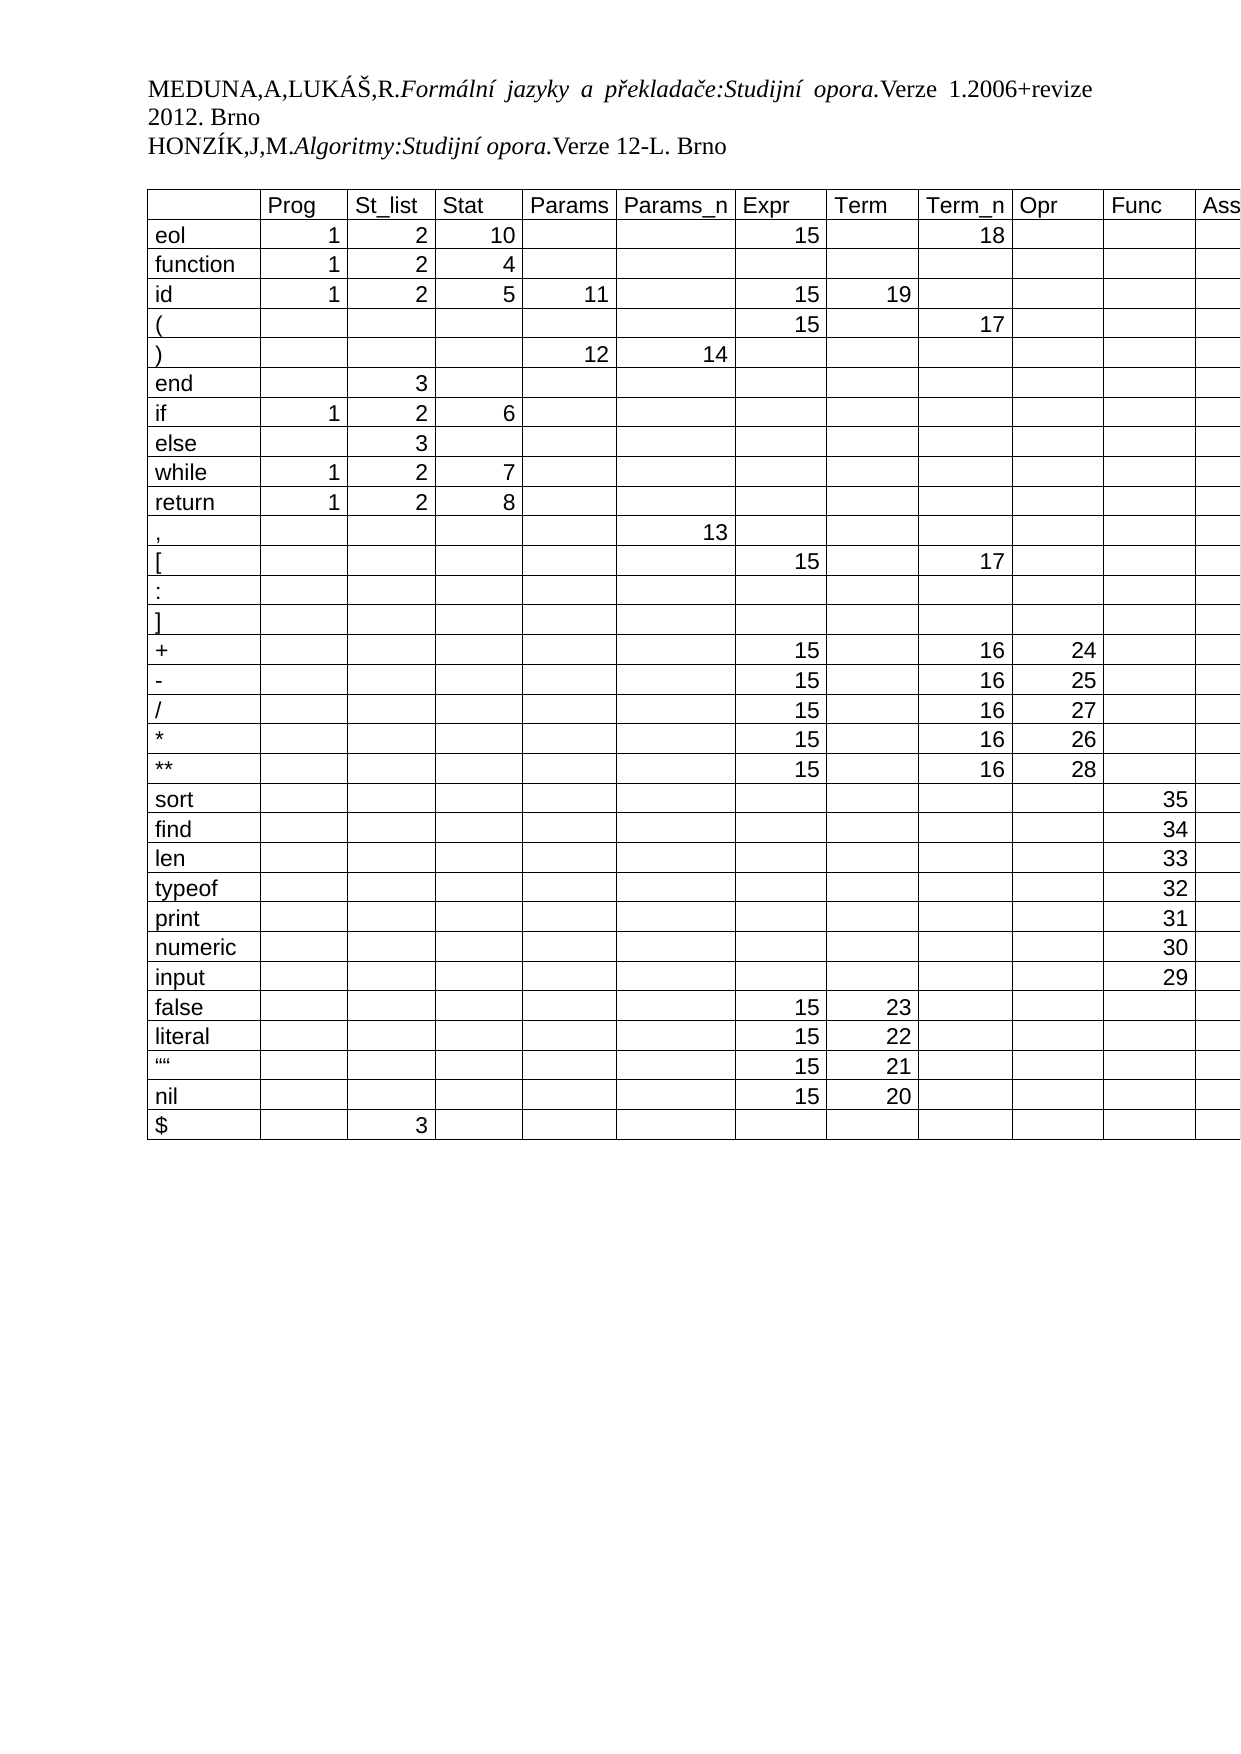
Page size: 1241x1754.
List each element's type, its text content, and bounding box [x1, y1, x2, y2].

table_cell [1104, 368, 1195, 397]
table_cell [523, 754, 616, 782]
table_cell [261, 605, 347, 634]
table_cell [523, 1051, 616, 1079]
table_cell , [148, 516, 260, 545]
table_cell [261, 665, 347, 693]
table_cell 2 [348, 398, 435, 426]
table_cell else [148, 427, 260, 456]
table_cell [919, 902, 1012, 931]
table_cell * [148, 724, 260, 753]
table_cell [827, 843, 918, 872]
table_cell [827, 368, 918, 397]
table_cell 13 [617, 516, 735, 545]
table_cell [1104, 338, 1195, 367]
table_cell [617, 932, 735, 961]
table_cell 16 [919, 635, 1012, 664]
table_cell [1196, 605, 1240, 634]
table_cell 38 [1196, 1051, 1240, 1079]
table_cell [919, 457, 1012, 486]
table_cell 17 [919, 546, 1012, 575]
table_cell [436, 427, 522, 456]
table_cell [ [148, 546, 260, 575]
table_cell 1 [261, 279, 347, 307]
table_cell [1104, 635, 1195, 664]
table_cell if [148, 398, 260, 426]
table_cell [1013, 843, 1103, 872]
table_cell [1104, 576, 1195, 604]
table_cell [261, 309, 347, 337]
table_cell [1013, 368, 1103, 397]
table_cell [1104, 220, 1195, 248]
table_cell [1196, 516, 1240, 545]
table_cell [617, 1051, 735, 1079]
table_cell 30 [1104, 932, 1195, 961]
table_cell 38 [1196, 991, 1240, 1020]
table_cell [436, 902, 522, 931]
table_cell [1104, 605, 1195, 634]
table_cell [348, 754, 435, 782]
table_cell [617, 843, 735, 872]
table_cell [1013, 813, 1103, 842]
table_cell [1104, 724, 1195, 753]
table_cell [436, 665, 522, 693]
table_cell [617, 427, 735, 456]
table_cell 9 [1196, 873, 1240, 901]
table_cell 15 [736, 220, 826, 248]
table_cell [827, 309, 918, 337]
table_cell [617, 1021, 735, 1050]
table_cell [436, 1051, 522, 1079]
table_cell 3 [348, 368, 435, 397]
table_cell sort [148, 784, 260, 812]
table_cell 1 [261, 457, 347, 486]
table_cell [617, 724, 735, 753]
table_cell [919, 1080, 1012, 1109]
table_cell len [148, 843, 260, 872]
table_cell [827, 516, 918, 545]
table_cell [261, 784, 347, 812]
table_cell 11 [523, 279, 616, 307]
table_cell [1013, 249, 1103, 278]
table_cell [919, 932, 1012, 961]
table_cell [919, 487, 1012, 515]
table_cell [617, 309, 735, 337]
table_cell [1013, 991, 1103, 1020]
table_cell [261, 1051, 347, 1079]
table_cell 9 [1196, 932, 1240, 961]
table_cell [617, 991, 735, 1020]
table_cell 2 [348, 249, 435, 278]
table_cell [617, 605, 735, 634]
table_cell [617, 546, 735, 575]
table_cell [1104, 427, 1195, 456]
table_cell [261, 546, 347, 575]
table_cell [348, 873, 435, 901]
table_cell [1013, 338, 1103, 367]
table_cell [348, 516, 435, 545]
table_cell [827, 754, 918, 782]
table_cell [348, 813, 435, 842]
table_cell [827, 813, 918, 842]
table_cell [736, 932, 826, 961]
table_cell 35 [1104, 784, 1195, 812]
text MEDUNA,A,LUKÁŠ,R.Formální jazyky a překladače:Studijní opora.Verze 1.2006+revize 2012. Brno [148, 74, 1093, 131]
table_cell 5 [436, 279, 522, 307]
table_cell [617, 635, 735, 664]
table_cell [436, 873, 522, 901]
table_cell [261, 576, 347, 604]
table_cell [523, 873, 616, 901]
table_header Opr [1013, 190, 1103, 218]
table_cell while [148, 457, 260, 486]
table_cell [1013, 932, 1103, 961]
table_cell eol [148, 220, 260, 248]
table_cell [1013, 576, 1103, 604]
table_cell 15 [736, 754, 826, 782]
table_cell [827, 487, 918, 515]
table_cell [523, 546, 616, 575]
table_cell ““ [148, 1051, 260, 1079]
table_cell [1013, 279, 1103, 307]
table_cell ( [148, 309, 260, 337]
table_cell [617, 962, 735, 990]
table_cell [919, 991, 1012, 1020]
table_header Params [523, 190, 616, 218]
table_cell [261, 635, 347, 664]
table_cell 21 [827, 1051, 918, 1079]
table_cell [348, 843, 435, 872]
table_cell 16 [919, 754, 1012, 782]
table_cell 8 [436, 487, 522, 515]
table_cell [523, 398, 616, 426]
table_header Stat [436, 190, 522, 218]
table_cell [436, 1110, 522, 1139]
table_cell [827, 635, 918, 664]
table_cell [919, 813, 1012, 842]
table_cell [348, 576, 435, 604]
table_cell 38 [1196, 1080, 1240, 1109]
table_cell 31 [1104, 902, 1195, 931]
table_cell 9 [1196, 813, 1240, 842]
table_cell [1196, 398, 1240, 426]
table_cell [1104, 279, 1195, 307]
table_cell [827, 1110, 918, 1139]
table_cell [1104, 991, 1195, 1020]
table_cell 1 [261, 487, 347, 515]
table_cell [1104, 398, 1195, 426]
table_cell [617, 487, 735, 515]
table_cell 38 [1196, 220, 1240, 248]
table_cell [736, 457, 826, 486]
table_cell [436, 991, 522, 1020]
table_cell [523, 932, 616, 961]
table_cell [348, 546, 435, 575]
table_cell [436, 309, 522, 337]
table_cell 25 [1013, 665, 1103, 693]
table_cell 33 [1104, 843, 1195, 872]
table_cell [1196, 427, 1240, 456]
table_header Assign [1196, 190, 1240, 218]
table_cell 24 [1013, 635, 1103, 664]
table_cell 9 [1196, 843, 1240, 872]
table_cell [736, 902, 826, 931]
table_cell [1013, 516, 1103, 545]
table_cell [261, 695, 347, 723]
table_cell [261, 962, 347, 990]
table_cell [261, 1080, 347, 1109]
table_cell [436, 784, 522, 812]
table_cell [261, 516, 347, 545]
table_cell 15 [736, 695, 826, 723]
table_cell [1104, 309, 1195, 337]
table_cell false [148, 991, 260, 1020]
table_cell [919, 843, 1012, 872]
table_cell [261, 991, 347, 1020]
table_cell 15 [736, 665, 826, 693]
table_cell [736, 516, 826, 545]
table_cell 32 [1104, 873, 1195, 901]
table_cell [348, 338, 435, 367]
table_cell [1013, 1080, 1103, 1109]
table_header Prog [261, 190, 347, 218]
table_cell [617, 784, 735, 812]
table_cell 38 [1196, 1021, 1240, 1050]
table_cell 16 [919, 665, 1012, 693]
table_cell 38 [1196, 754, 1240, 782]
table_cell 18 [919, 220, 1012, 248]
table_cell [436, 1021, 522, 1050]
table_cell [1196, 457, 1240, 486]
table_cell [617, 249, 735, 278]
table_cell [617, 279, 735, 307]
table_cell [348, 962, 435, 990]
table_cell [736, 605, 826, 634]
table_cell 16 [919, 695, 1012, 723]
table_header Params_n [617, 190, 735, 218]
table_cell [1104, 754, 1195, 782]
table_cell 1 [261, 220, 347, 248]
table_cell [523, 309, 616, 337]
table_cell [617, 695, 735, 723]
table_cell [436, 843, 522, 872]
table_cell 26 [1013, 724, 1103, 753]
table_cell [736, 338, 826, 367]
table_cell [617, 873, 735, 901]
table_cell [827, 427, 918, 456]
table_cell / [148, 695, 260, 723]
table_header St_list [348, 190, 435, 218]
table_cell 38 [1196, 635, 1240, 664]
table_cell 16 [919, 724, 1012, 753]
table_cell 2 [348, 457, 435, 486]
table_cell [736, 398, 826, 426]
table_cell [1196, 368, 1240, 397]
table_cell [617, 1110, 735, 1139]
table_cell [617, 220, 735, 248]
table_cell [348, 1051, 435, 1079]
table_cell [348, 665, 435, 693]
table_cell [261, 754, 347, 782]
table_cell [1104, 457, 1195, 486]
table_cell [1104, 1080, 1195, 1109]
table_cell 1 [261, 398, 347, 426]
table_cell return [148, 487, 260, 515]
table_cell [523, 813, 616, 842]
table_cell [827, 665, 918, 693]
table_cell literal [148, 1021, 260, 1050]
table_cell [523, 665, 616, 693]
table_cell [1104, 665, 1195, 693]
table_cell [827, 695, 918, 723]
table_cell [736, 784, 826, 812]
table_cell - [148, 665, 260, 693]
table_cell [736, 1110, 826, 1139]
table_cell [436, 813, 522, 842]
table_cell $ [148, 1110, 260, 1139]
table_cell 15 [736, 635, 826, 664]
table_cell 9 [1196, 962, 1240, 990]
table_cell [523, 605, 616, 634]
table_cell [348, 309, 435, 337]
table_cell [617, 813, 735, 842]
table_cell end [148, 368, 260, 397]
table_cell [436, 695, 522, 723]
table_cell 38 [1196, 279, 1240, 307]
table_cell [1013, 902, 1103, 931]
table_cell [617, 902, 735, 931]
table_cell [523, 1110, 616, 1139]
table_cell [523, 368, 616, 397]
table_cell [919, 368, 1012, 397]
table_cell typeof [148, 873, 260, 901]
table_cell [1013, 220, 1103, 248]
table_cell [436, 754, 522, 782]
table_cell [436, 962, 522, 990]
table_cell [919, 1021, 1012, 1050]
table_cell [436, 605, 522, 634]
table_cell [736, 843, 826, 872]
table_cell [617, 398, 735, 426]
table_cell 15 [736, 991, 826, 1020]
table_cell 3 [348, 1110, 435, 1139]
table_cell [827, 576, 918, 604]
table_cell [919, 1110, 1012, 1139]
table_cell [261, 427, 347, 456]
table_cell [736, 368, 826, 397]
table_cell [919, 279, 1012, 307]
table_cell 20 [827, 1080, 918, 1109]
table_cell [348, 1080, 435, 1109]
table_cell 17 [919, 309, 1012, 337]
table_cell 9 [1196, 784, 1240, 812]
table_cell [1104, 695, 1195, 723]
table_cell [1013, 784, 1103, 812]
table_cell 15 [736, 546, 826, 575]
table_cell [523, 487, 616, 515]
table_header Func [1104, 190, 1195, 218]
table_cell ] [148, 605, 260, 634]
table_cell [617, 665, 735, 693]
table_cell 15 [736, 1080, 826, 1109]
table_cell 15 [736, 309, 826, 337]
table_cell [736, 249, 826, 278]
table_cell [827, 457, 918, 486]
table_cell [436, 724, 522, 753]
table_cell 29 [1104, 962, 1195, 990]
table_cell [827, 338, 918, 367]
table_cell [736, 813, 826, 842]
table_header [148, 190, 260, 218]
table_cell [1196, 1110, 1240, 1139]
table_cell 14 [617, 338, 735, 367]
table_cell [1013, 1051, 1103, 1079]
table_cell [436, 932, 522, 961]
table_cell [523, 1021, 616, 1050]
table_cell [617, 1080, 735, 1109]
table_cell [827, 784, 918, 812]
table_cell 15 [736, 279, 826, 307]
table_cell 9 [1196, 902, 1240, 931]
table_cell [1104, 1110, 1195, 1139]
table_cell [827, 873, 918, 901]
table_cell [523, 457, 616, 486]
table_cell 15 [736, 1021, 826, 1050]
table_cell [523, 249, 616, 278]
table_cell [827, 605, 918, 634]
table_cell [1013, 309, 1103, 337]
table_cell [523, 784, 616, 812]
table_cell [617, 457, 735, 486]
table_cell [919, 249, 1012, 278]
table_cell [261, 813, 347, 842]
table_cell [919, 784, 1012, 812]
table_cell [1013, 398, 1103, 426]
table_cell [523, 962, 616, 990]
table_cell 4 [436, 249, 522, 278]
table_cell [523, 427, 616, 456]
table_cell [436, 1080, 522, 1109]
table_cell [261, 1110, 347, 1139]
table_cell [436, 635, 522, 664]
table_cell [436, 546, 522, 575]
table_cell [919, 427, 1012, 456]
table_cell [348, 991, 435, 1020]
table_cell [919, 873, 1012, 901]
table_cell [919, 962, 1012, 990]
table_cell id [148, 279, 260, 307]
table_cell [348, 724, 435, 753]
table_cell [1104, 546, 1195, 575]
table_cell 27 [1013, 695, 1103, 723]
table_cell [736, 487, 826, 515]
table_cell 38 [1196, 724, 1240, 753]
table_cell [261, 843, 347, 872]
table_cell find [148, 813, 260, 842]
table_cell [617, 754, 735, 782]
table_cell function [148, 249, 260, 278]
table_cell [1196, 338, 1240, 367]
table_cell [827, 546, 918, 575]
table_cell numeric [148, 932, 260, 961]
table_cell [1104, 487, 1195, 515]
table_cell 22 [827, 1021, 918, 1050]
table_cell [1196, 309, 1240, 337]
table_cell [1013, 873, 1103, 901]
table_cell [1013, 1021, 1103, 1050]
table_cell [736, 873, 826, 901]
table_cell [919, 1051, 1012, 1079]
table_cell [523, 843, 616, 872]
table_cell [827, 724, 918, 753]
table_cell [1013, 1110, 1103, 1139]
table_cell [1104, 516, 1195, 545]
table_cell 15 [736, 1051, 826, 1079]
table_cell input [148, 962, 260, 990]
table_cell [827, 902, 918, 931]
table_cell [827, 962, 918, 990]
table_cell 15 [736, 724, 826, 753]
table_cell 2 [348, 487, 435, 515]
table_header Term [827, 190, 918, 218]
table_cell [1104, 1051, 1195, 1079]
table_cell [348, 695, 435, 723]
table_cell [523, 576, 616, 604]
table_cell [919, 398, 1012, 426]
table_cell [1196, 249, 1240, 278]
table_cell 3 [348, 427, 435, 456]
table_cell ** [148, 754, 260, 782]
table_cell [436, 338, 522, 367]
table_cell [348, 605, 435, 634]
table_cell [523, 695, 616, 723]
table_cell [261, 873, 347, 901]
table_cell 6 [436, 398, 522, 426]
table_cell 2 [348, 279, 435, 307]
table_cell [827, 249, 918, 278]
table_cell [617, 368, 735, 397]
table_cell [523, 902, 616, 931]
table_cell 19 [827, 279, 918, 307]
table_cell 12 [523, 338, 616, 367]
table_cell 10 [436, 220, 522, 248]
table_cell [261, 368, 347, 397]
table_cell [1013, 457, 1103, 486]
table_cell [523, 220, 616, 248]
table_cell 38 [1196, 695, 1240, 723]
table_cell [827, 398, 918, 426]
table_cell [523, 516, 616, 545]
table_cell [436, 576, 522, 604]
table_cell + [148, 635, 260, 664]
table_cell [1013, 962, 1103, 990]
table_cell [261, 902, 347, 931]
table_header Expr [736, 190, 826, 218]
table_cell 1 [261, 249, 347, 278]
table_cell [348, 1021, 435, 1050]
table_cell [261, 724, 347, 753]
table_cell 23 [827, 991, 918, 1020]
table_cell [348, 932, 435, 961]
table_cell : [148, 576, 260, 604]
table_cell [523, 635, 616, 664]
table_cell [1013, 427, 1103, 456]
table_header Term_n [919, 190, 1012, 218]
table_cell [919, 605, 1012, 634]
table_cell [736, 962, 826, 990]
table_cell [348, 635, 435, 664]
table_cell [1104, 249, 1195, 278]
table_cell [1196, 546, 1240, 575]
table_cell [436, 516, 522, 545]
table_cell 2 [348, 220, 435, 248]
table_cell [261, 338, 347, 367]
table_cell [1196, 487, 1240, 515]
table_cell [617, 576, 735, 604]
table_cell [261, 932, 347, 961]
table_cell [1013, 487, 1103, 515]
table_cell [523, 724, 616, 753]
table_cell [919, 516, 1012, 545]
table_cell [1013, 546, 1103, 575]
table_cell [523, 1080, 616, 1109]
table_cell [1013, 605, 1103, 634]
text HONZÍK,J,M.Algoritmy:Studijní opora.Verze 12-L. Brno [148, 131, 1093, 160]
table_cell [919, 338, 1012, 367]
table_cell 28 [1013, 754, 1103, 782]
table_cell [919, 576, 1012, 604]
table_cell [1104, 1021, 1195, 1050]
table_cell [736, 576, 826, 604]
table_cell ) [148, 338, 260, 367]
table_cell [523, 991, 616, 1020]
table_cell [261, 1021, 347, 1050]
table_cell nil [148, 1080, 260, 1109]
table_cell [1196, 576, 1240, 604]
table_cell [348, 784, 435, 812]
table_cell [348, 902, 435, 931]
table_cell 7 [436, 457, 522, 486]
table_cell [827, 220, 918, 248]
table_cell [827, 932, 918, 961]
table_cell 34 [1104, 813, 1195, 842]
table_cell [736, 427, 826, 456]
table_cell 38 [1196, 665, 1240, 693]
table_cell [436, 368, 522, 397]
table_cell print [148, 902, 260, 931]
